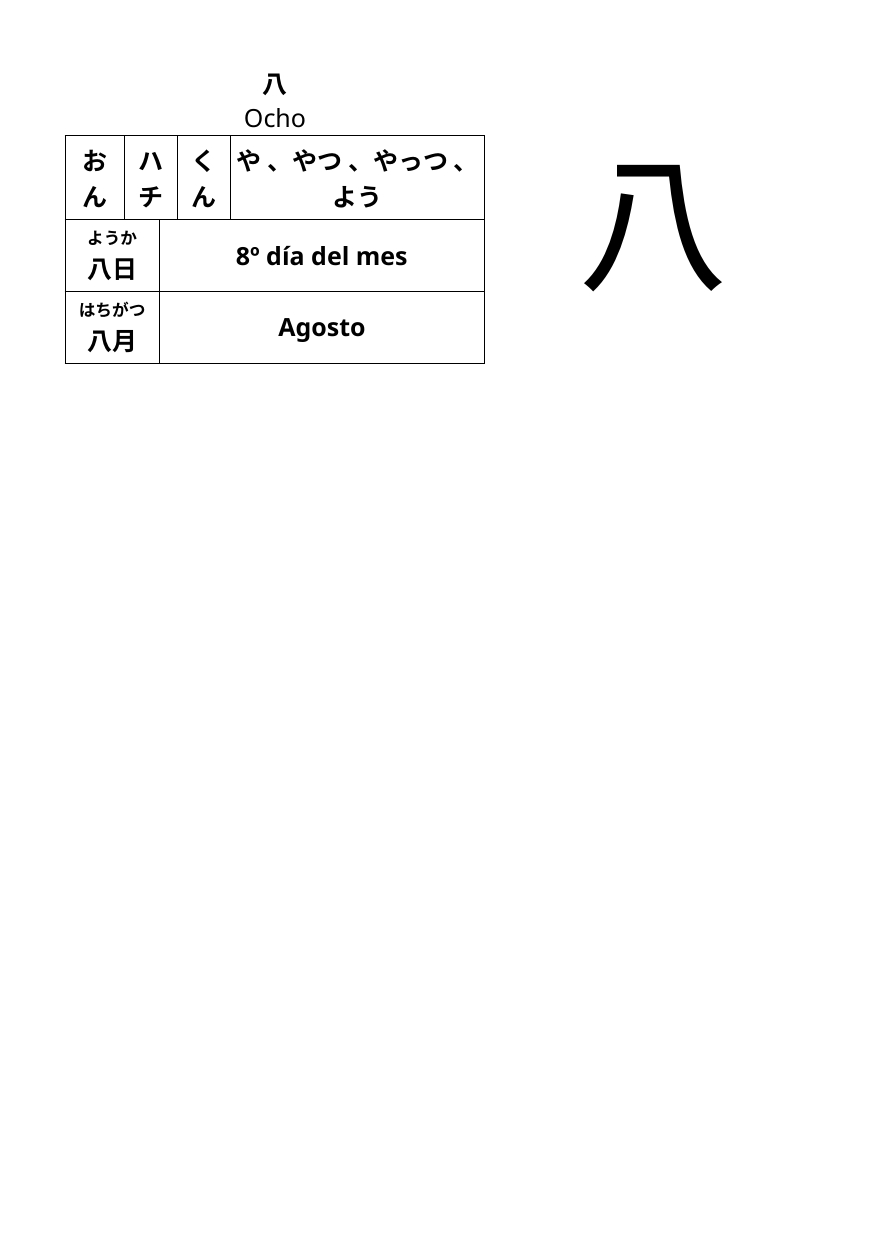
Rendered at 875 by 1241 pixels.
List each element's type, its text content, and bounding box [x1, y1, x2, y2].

table_cell 八 Ocho [59, 59, 490, 369]
table_header や 、やつ 、やっつ 、よう [231, 136, 484, 219]
table_cell 8º día del mes [160, 220, 484, 291]
table_cell 八月はちがつ [66, 292, 159, 363]
table_header ハチ [125, 136, 177, 219]
table_header おん [66, 136, 124, 219]
table_cell Agosto [160, 292, 484, 363]
table_cell 八日ようか [66, 220, 159, 291]
table_cell 八 [490, 59, 815, 369]
table_header くん [178, 136, 230, 219]
